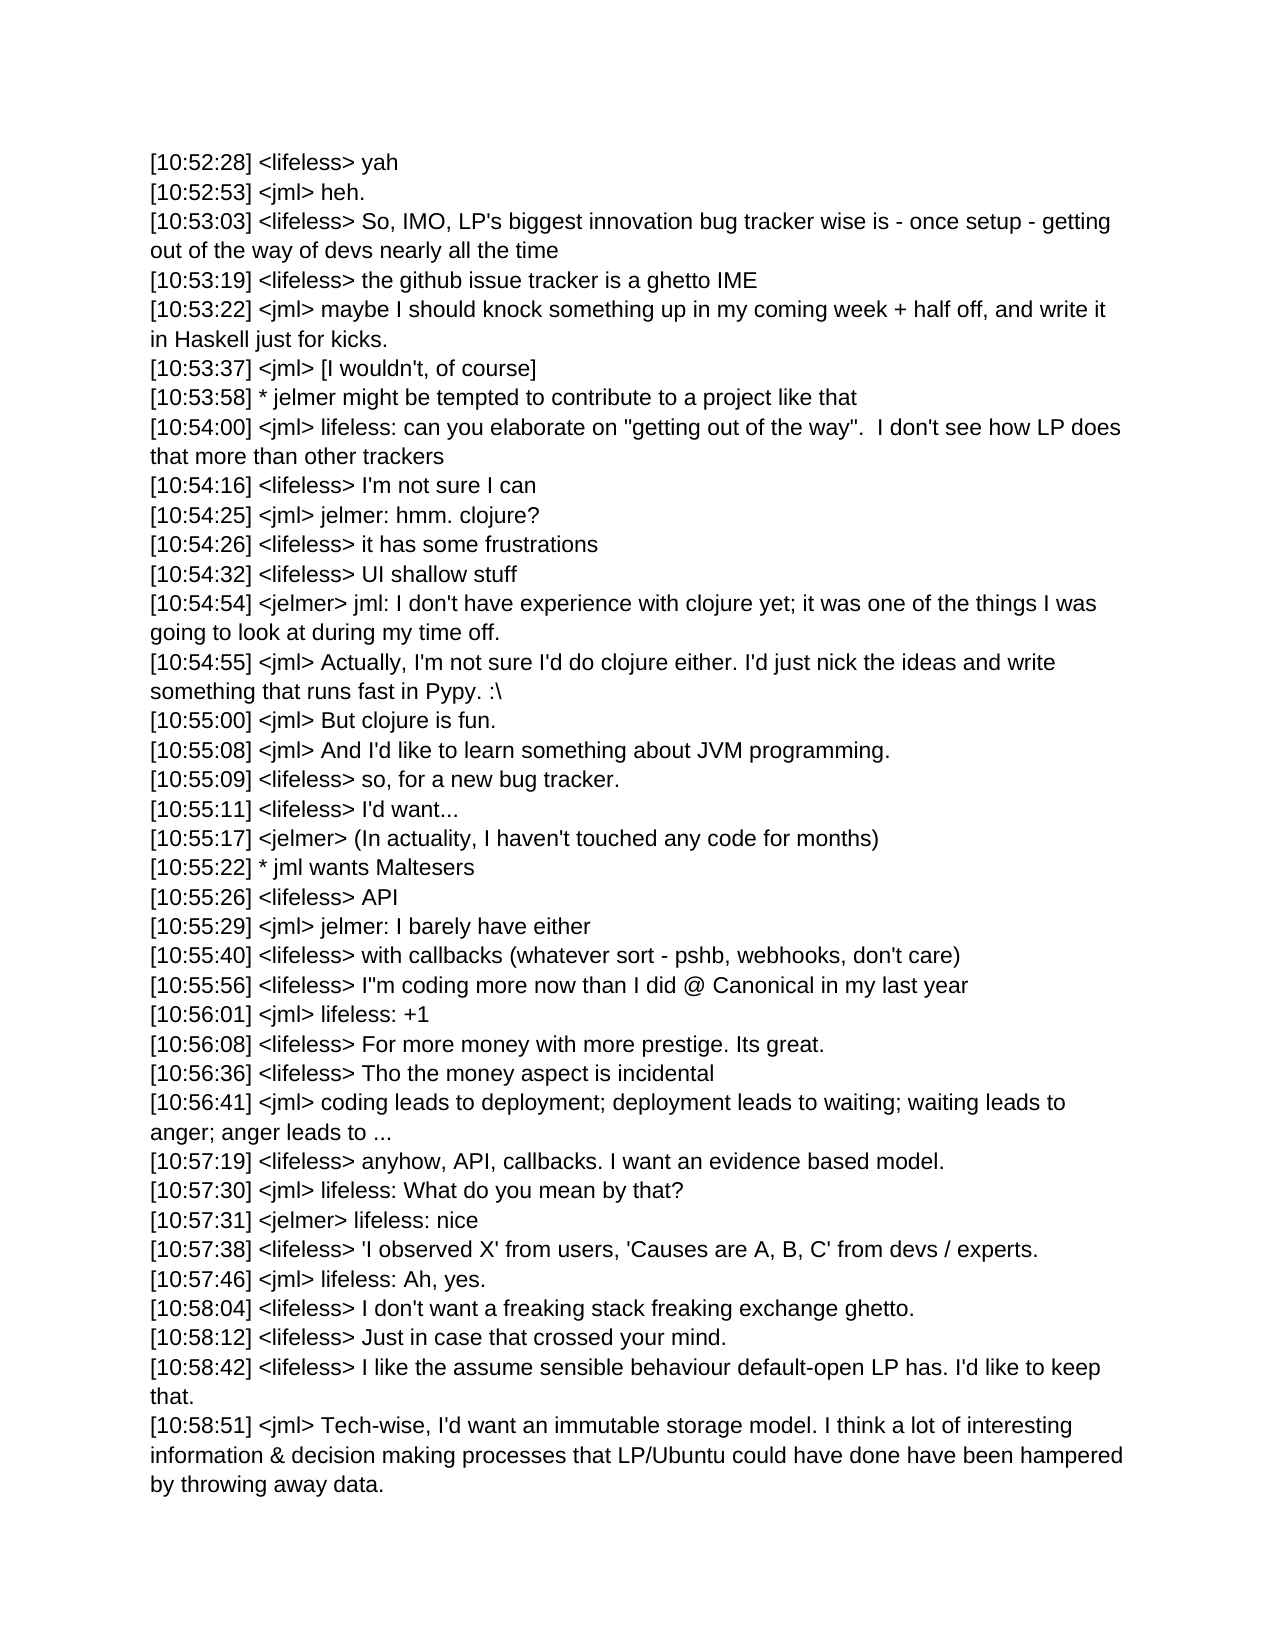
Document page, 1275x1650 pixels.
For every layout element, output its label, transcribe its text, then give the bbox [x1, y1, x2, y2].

text [10:55:09] <lifeless> so, for a new bug tracker. [150, 767, 1125, 792]
text [10:55:26] <lifeless> API [150, 884, 1125, 910]
text [10:57:46] <jml> lifeless: Ah, yes. [150, 1266, 1125, 1292]
text [10:55:17] <jelmer> (In actuality, I haven't touched any code for months) [150, 826, 1125, 851]
text [10:55:29] <jml> jelmer: I barely have either [150, 914, 1125, 939]
text [10:58:12] <lifeless> Just in case that crossed your mind. [150, 1325, 1125, 1351]
text [10:54:16] <lifeless> I'm not sure I can [150, 473, 1125, 499]
text [10:54:26] <lifeless> it has some frustrations [150, 532, 1125, 557]
text [10:55:00] <jml> But clojure is fun. [150, 708, 1125, 734]
text [10:55:08] <jml> And I'd like to learn something about JVM programming. [150, 737, 1125, 763]
text [10:57:38] <lifeless> 'I observed X' from users, 'Causes are A, B, C' from devs / experts. [150, 1237, 1125, 1262]
text [10:57:30] <jml> lifeless: What do you mean by that? [150, 1178, 1125, 1204]
text [10:55:11] <lifeless> I'd want... [150, 796, 1125, 822]
text [10:55:22] * jml wants Maltesers [150, 855, 1125, 881]
text [10:53:03] <lifeless> So, IMO, LP's biggest innovation bug tracker wise is - once setup - getting out of the way of devs nearly all the time [150, 209, 1125, 264]
text [10:53:37] <jml> [I wouldn't, of course] [150, 356, 1125, 381]
text [10:55:56] <lifeless> I"m coding more now than I did @ Canonical in my last year [150, 972, 1125, 998]
text [10:56:08] <lifeless> For more money with more prestige. Its great. [150, 1031, 1125, 1057]
text [10:55:40] <lifeless> with callbacks (whatever sort - pshb, webhooks, don't care) [150, 943, 1125, 969]
text [10:57:31] <jelmer> lifeless: nice [150, 1207, 1125, 1233]
text [10:56:41] <jml> coding leads to deployment; deployment leads to waiting; waiting leads to anger; anger leads to ... [150, 1090, 1125, 1145]
text [10:57:19] <lifeless> anyhow, API, callbacks. I want an evidence based model. [150, 1149, 1125, 1174]
text [10:52:53] <jml> heh. [150, 179, 1125, 205]
text [10:54:55] <jml> Actually, I'm not sure I'd do clojure either. I'd just nick the ideas and write something that runs fast in Pypy. :\ [150, 649, 1125, 704]
text [10:53:19] <lifeless> the github issue tracker is a ghetto IME [150, 267, 1125, 293]
text [10:58:42] <lifeless> I like the assume sensible behaviour default-open LP has. I'd like to keep that. [150, 1354, 1125, 1409]
text [10:54:25] <jml> jelmer: hmm. clojure? [150, 502, 1125, 528]
text [10:56:36] <lifeless> Tho the money aspect is incidental [150, 1061, 1125, 1086]
text [10:53:58] * jelmer might be tempted to contribute to a project like that [150, 385, 1125, 411]
text [10:54:00] <jml> lifeless: can you elaborate on "getting out of the way". I don't see how LP does that more than other trackers [150, 414, 1125, 469]
text [10:58:51] <jml> Tech-wise, I'd want an immutable storage model. I think a lot of interesting information & decision making processes that LP/Ubuntu could have done have been hampered by throwing away data. [150, 1413, 1125, 1497]
text [10:53:22] <jml> maybe I should knock something up in my coming week + half off, and write it in Haskell just for kicks. [150, 297, 1125, 352]
text [10:56:01] <jml> lifeless: +1 [150, 1002, 1125, 1027]
text [10:58:04] <lifeless> I don't want a freaking stack freaking exchange ghetto. [150, 1296, 1125, 1321]
text [10:54:32] <lifeless> UI shallow stuff [150, 561, 1125, 587]
text [10:52:28] <lifeless> yah [150, 150, 1125, 176]
text [10:54:54] <jelmer> jml: I don't have experience with clojure yet; it was one of the things I was going to look at during my time off. [150, 591, 1125, 646]
